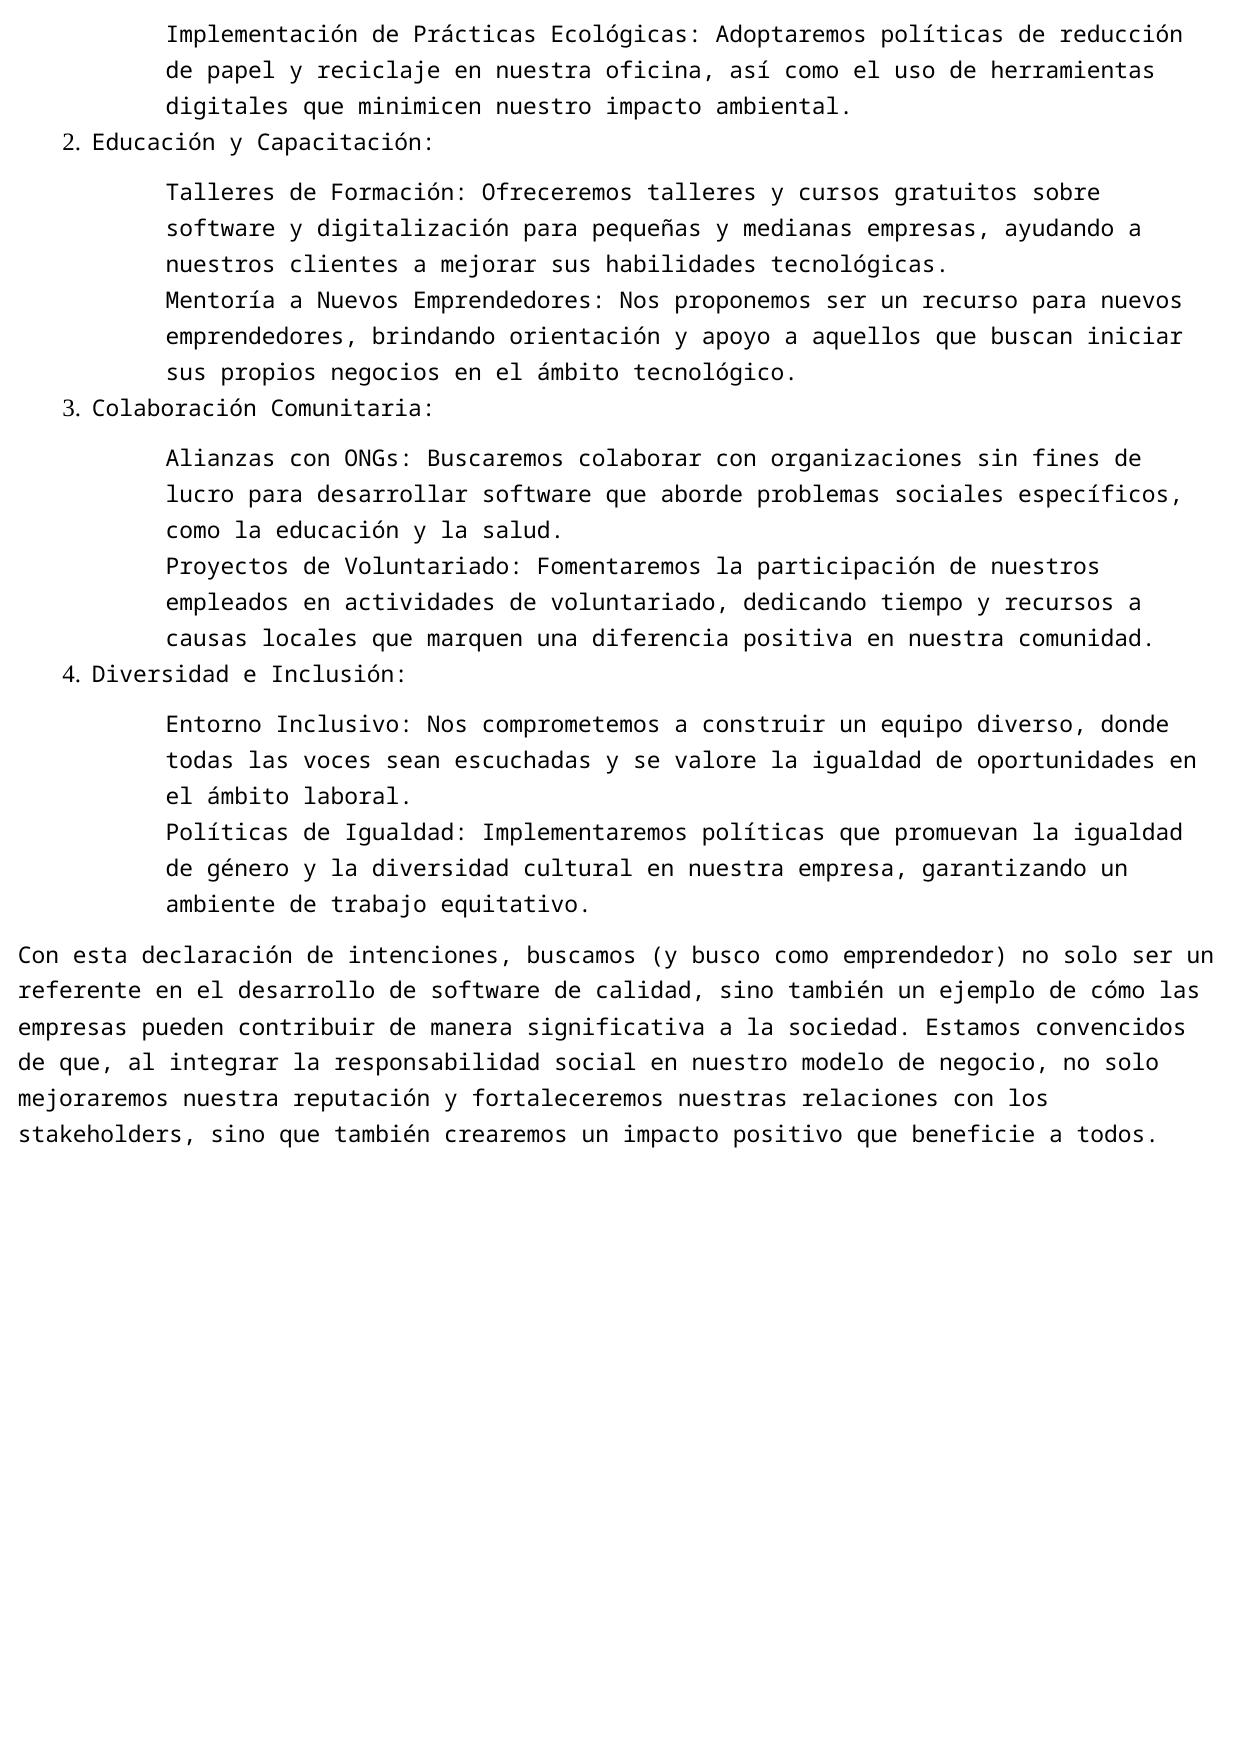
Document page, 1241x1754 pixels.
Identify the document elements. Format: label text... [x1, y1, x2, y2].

list Talleres de Formación: Ofreceremos talleres y cursos gratuitos sobre software y digitalización para pequeñas y medianas empresas, ayudando a nuestros clientes a mejorar sus habilidades tecnológicas. [136, 176, 1222, 279]
list Políticas de Igualdad: Implementaremos políticas que promuevan la igualdad de género y la diversidad cultural en nuestra empresa, garantizando un ambiente de trabajo equitativo. [136, 816, 1222, 919]
list Entorno Inclusivo: Nos comprometemos a construir un equipo diverso, donde todas las voces sean escuchadas y se valore la igualdad de oportunidades en el ámbito laboral. [136, 708, 1222, 811]
list Educación y Capacitación: [62, 126, 1222, 157]
list Diversidad e Inclusión: [62, 658, 1222, 689]
list Colaboración Comunitaria: [62, 392, 1222, 423]
list Proyectos de Voluntariado: Fomentaremos la participación de nuestros empleados en actividades de voluntariado, dedicando tiempo y recursos a causas locales que marquen una diferencia positiva en nuestra comunidad. [136, 550, 1222, 653]
list Implementación de Prácticas Ecológicas: Adoptaremos políticas de reducción de papel y reciclaje en nuestra oficina, así como el uso de herramientas digitales que minimicen nuestro impacto ambiental. [136, 18, 1222, 121]
list Mentoría a Nuevos Emprendedores: Nos proponemos ser un recurso para nuevos emprendedores, brindando orientación y apoyo a aquellos que buscan iniciar sus propios negocios en el ámbito tecnológico. [136, 284, 1222, 387]
text Con esta declaración de intenciones, buscamos (y busco como emprendedor) no solo ser un referente en el desarrollo de software de calidad, sino también un ejemplo de cómo las empresas pueden contribuir de manera significativa a la sociedad. Estamos convencidos de que, al integrar la responsabilidad social en nuestro modelo de negocio, no solo mejoraremos nuestra reputación y fortaleceremos nuestras relaciones con los stakeholders, sino que también crearemos un impacto positivo que beneficie a todos. [18, 938, 1222, 1149]
list Alianzas con ONGs: Buscaremos colaborar con organizaciones sin fines de lucro para desarrollar software que aborde problemas sociales específicos, como la educación y la salud. [136, 442, 1222, 545]
